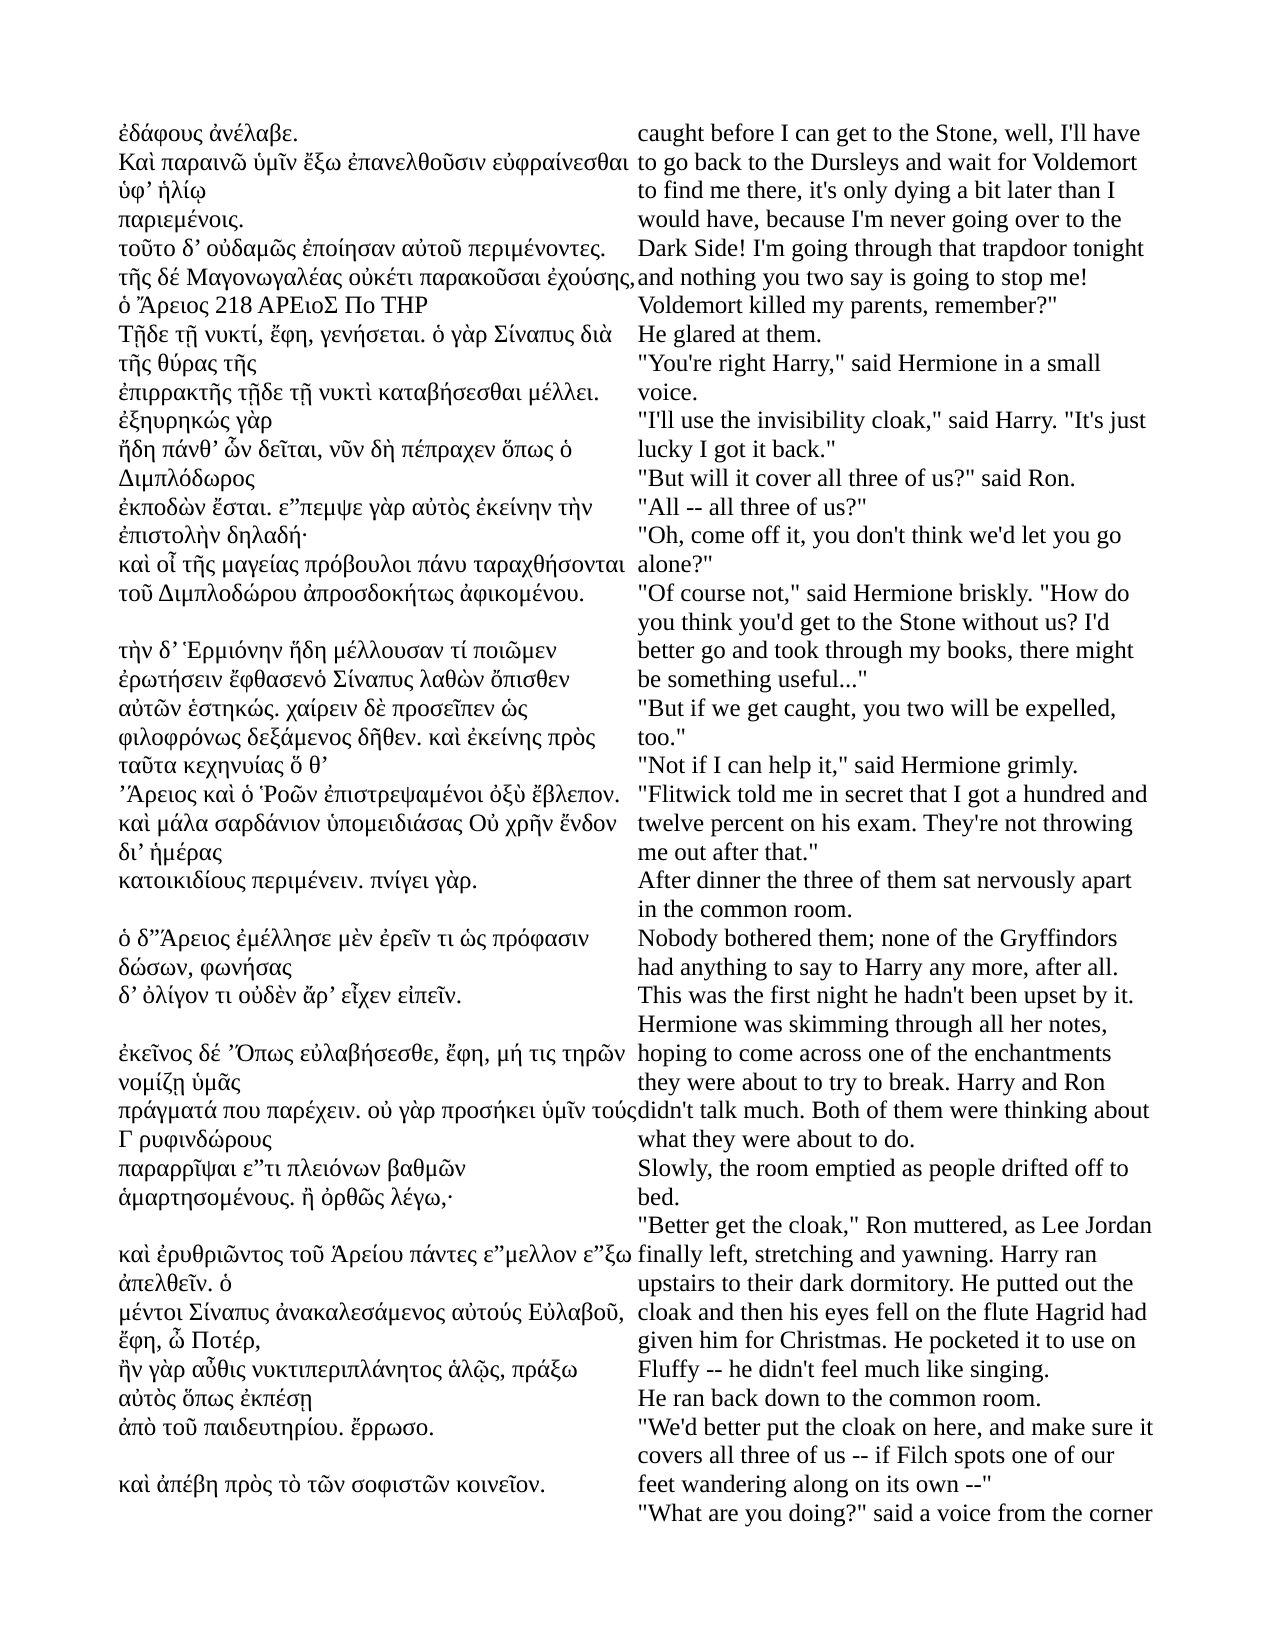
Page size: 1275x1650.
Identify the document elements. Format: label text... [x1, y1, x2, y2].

table_cell caught before I can get to the Stone, well, I'll have to go back to the Dursleys and wait for Voldemort to find me there, it's only dying a bit later than I would have, because I'm never going over to the Dark Side! I'm going through that trapdoor tonight and nothing you two say is going to stop me! Voldemort killed my parents, remember?" He glared at them. "You're right Harry," said Hermione in a small voice. "I'll use the invisibility cloak," said Harry. "It's just lucky I got it back." "But will it cover all three of us?" said Ron. "All -- all three of us?" "Oh, come off it, you don't think we'd let you go alone?" "Of course not," said Hermione briskly. "How do you think you'd get to the Stone without us? I'd better go and took through my books, there might be something useful..." "But if we get caught, you two will be expelled, too." "Not if I can help it," said Hermione grimly. "Flitwick told me in secret that I got a hundred and twelve percent on his exam. They're not throwing me out after that." After dinner the three of them sat nervously apart in the common room. Nobody bothered them; none of the Gryffindors had anything to say to Harry any more, after all. This was the first night he hadn't been upset by it. Hermione was skimming through all her notes, hoping to come across one of the enchantments they were about to try to break. Harry and Ron didn't talk much. Both of them were thinking about what they were about to do. Slowly, the room emptied as people drifted off to bed. "Better get the cloak," Ron muttered, as Lee Jordan finally left, stretching and yawning. Harry ran upstairs to their dark dormitory. He putted out the cloak and then his eyes fell on the flute Hagrid had given him for Christmas. He pocketed it to use on Fluffy -- he didn't feel much like singing. He ran back down to the common room. "We'd better put the cloak on here, and make sure it covers all three of us -- if Filch spots one of our feet wandering along on its own --" "What are you doing?" said a voice from the corner [638, 118, 1157, 1527]
table_cell ἐδάφους ἀνέλαβε. Καὶ παραινῶ ὑμῖν ἔξω ἐπανελθοῦσιν εὐφραίνεσθαι ὑφ’ ἡλίῳ παριεμένοις. τοῦτο δ’ οὐδαμῶς ἐποίησαν αὐτοῦ περιμένοντες. τῆς δέ Μαγονωγαλέας οὐκέτι παρακοῦσαι ἐχούσης, ὁ Ἄρειος 218 ΑΡΕιοΣ Πο ΤΗΡ Τῇδε τῇ νυκτί, ἔφη, γενήσεται. ὁ γὰρ Σίναπυς διὰ τῆς θύρας τῆς ἐπιρρακτῆς τῇδε τῇ νυκτὶ καταβήσεσθαι μέλλει. ἐξηυρηκώς γὰρ ἤδη πάνθ’ ὧν δεῖται, νῦν δὴ πέπραχεν ὅπως ὁ Διμπλόδωρος ἐκποδὼν ἔσται. ε”πεμψε γὰρ αὐτὸς ἐκείνην τὴν ἐπιστολὴν δηλαδή· καὶ οἶ τῆς μαγείας πρόβουλοι πάνυ ταραχθήσονται τοῦ Διμπλοδώρου ἀπροσδοκήτως ἀφικομένου. τὴν δ’ Ἑρμιόνην ἥδη μέλλουσαν τί ποιῶμεν ἐρωτήσειν ἔφθασενὁ Σίναπυς λαθὼν ὄπισθεν αὐτῶν ἑστηκώς. χαίρειν δὲ προσεῖπεν ὡς φιλοφρόνως δεξάμενος δῆθεν. καὶ ἐκείνης πρὸς ταῦτα κεχηνυίας ὅ θ’ ’Άρειος καὶ ὁ Ῥοῶν ἐπιστρεψαμένοι ὀξὺ ἔβλεπον. καὶ μάλα σαρδάνιον ὑπομειδιάσας Οὐ χρῆν ἔνδον δι’ ἡμέρας κατοικιδίους περιμένειν. πνίγει γὰρ. ὁ δ”Άρειος ἐμέλλησε μὲν ἐρεῖν τι ὡς πρόφασιν δώσων, φωνήσας δ’ ὀλίγον τι οὐδὲν ἄρ’ εἶχεν εἰπεῖν. ἐκεῖνος δέ ’Όπως εὐλαβήσεσθε, ἔφη, μή τις τηρῶν νομίζῃ ὑμᾶς πράγματά που παρέχειν. οὐ γὰρ προσήκει ὑμῖν τούς Γ ρυφινδώρους παραρρῖψαι ε”τι πλειόνων βαθμῶν ἁμαρτησομένους. ἢ ὀρθῶς λέγω,· καὶ ἐρυθριῶντος τοῦ Ἁρείου πάντες ε”μελλον ε”ξω ἀπελθεῖν. ὁ μέντοι Σίναπυς ἀνακαλεσάμενος αὐτούς Εὐλαβοῦ, ἔφη, ὦ Ποτέρ, ἢν γὰρ αὖθις νυκτιπεριπλάνητος ἁλῷς, πράξω αὐτὸς ὅπως ἐκπέσῃ ἀπὸ τοῦ παιδευτηρίου. ἔρρωσο. καὶ ἀπέβη πρὸς τὸ τῶν σοφιστῶν κοινεῖον. [118, 118, 637, 1527]
